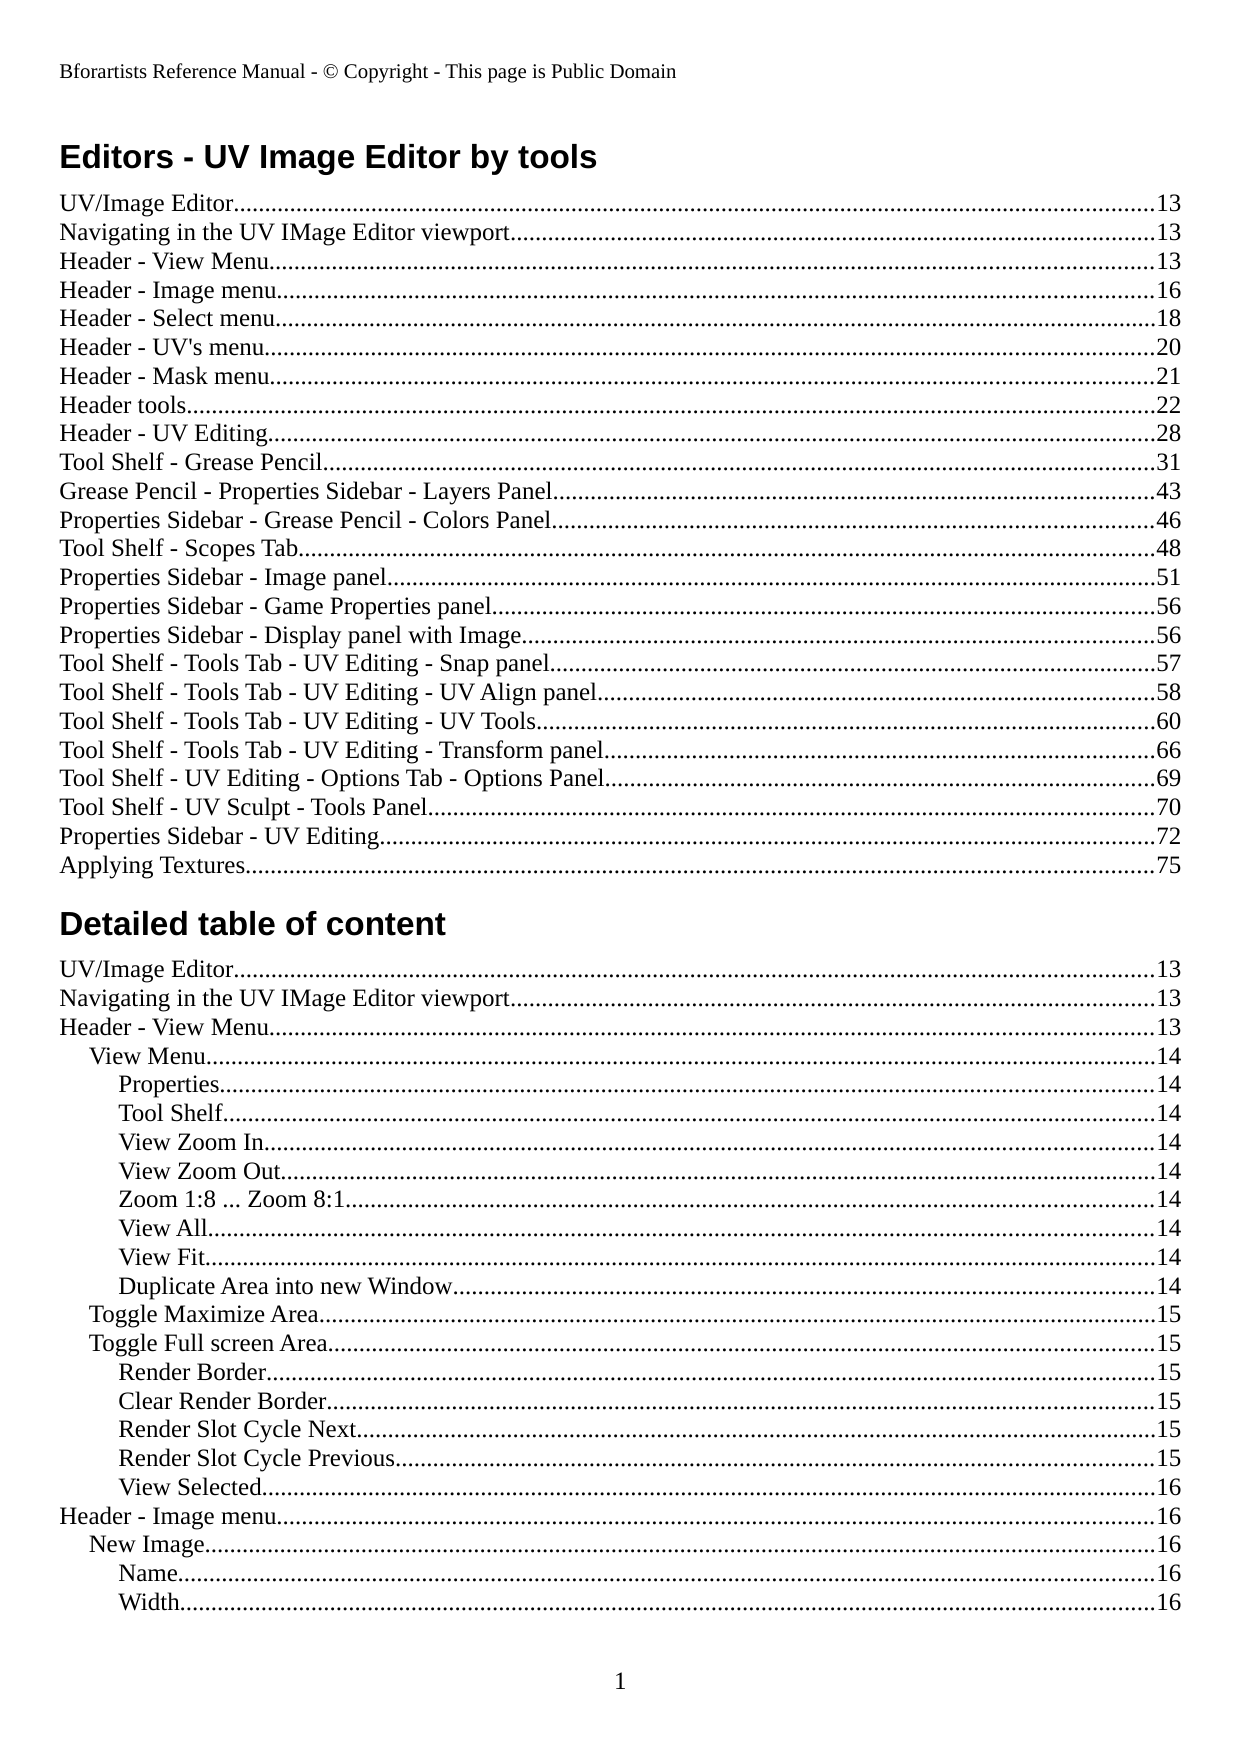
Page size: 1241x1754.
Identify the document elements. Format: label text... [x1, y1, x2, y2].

text Render Slot Cycle Previous 15 [118, 1443, 1181, 1472]
text Tool Shelf - Tools Tab - UV Editing - UV Tools 60 [59, 706, 1181, 735]
text Navigating in the UV IMage Editor viewport 13 [59, 217, 1181, 246]
text Header tools 22 [59, 390, 1181, 418]
text Tool Shelf - Tools Tab - UV Editing - UV Align panel 58 [59, 677, 1181, 706]
text Toggle Maximize Area 15 [88, 1299, 1181, 1328]
text Toggle Full screen Area 15 [88, 1328, 1181, 1357]
text Duplicate Area into new Window 14 [118, 1271, 1181, 1299]
text View Zoom In 14 [118, 1127, 1181, 1156]
text Tool Shelf - UV Sculpt - Tools Panel 70 [59, 792, 1181, 821]
subtitle Editors - UV Image Editor by tools [59, 138, 1181, 176]
text Applying Textures 75 [59, 850, 1181, 878]
text UV/Image Editor 13 [59, 954, 1181, 983]
text Clear Render Border 15 [118, 1386, 1181, 1414]
text Render Slot Cycle Next 15 [118, 1414, 1181, 1443]
text View Selected 16 [118, 1472, 1181, 1501]
text Header - Mask menu 21 [59, 361, 1181, 390]
text Properties Sidebar - Game Properties panel 56 [59, 591, 1181, 620]
text Header - UV Editing 28 [59, 418, 1181, 447]
text UV/Image Editor 13 [59, 188, 1181, 217]
text View Zoom Out 14 [118, 1156, 1181, 1184]
text Header - Image menu 16 [59, 275, 1181, 303]
text Grease Pencil - Properties Sidebar - Layers Panel 43 [59, 476, 1181, 505]
text View All 14 [118, 1213, 1181, 1242]
text Header - View Menu 13 [59, 246, 1181, 275]
text Properties Sidebar - UV Editing 72 [59, 821, 1181, 850]
text Properties Sidebar - Grease Pencil - Colors Panel 46 [59, 505, 1181, 533]
text Name 16 [118, 1558, 1181, 1587]
text Tool Shelf - Tools Tab - UV Editing - Snap panel 57 [59, 648, 1181, 677]
text Tool Shelf - Scopes Tab 48 [59, 533, 1181, 562]
text Header - Select menu 18 [59, 303, 1181, 332]
text Tool Shelf - Grease Pencil 31 [59, 447, 1181, 476]
text New Image 16 [88, 1529, 1181, 1558]
text Tool Shelf 14 [118, 1098, 1181, 1127]
text Properties Sidebar - Display panel with Image 56 [59, 620, 1181, 648]
text Header - UV's menu 20 [59, 332, 1181, 361]
text Navigating in the UV IMage Editor viewport 13 [59, 983, 1181, 1012]
text View Menu 14 [88, 1041, 1181, 1069]
text View Fit 14 [118, 1242, 1181, 1271]
text Zoom 1:8 ... Zoom 8:1 14 [118, 1184, 1181, 1213]
subtitle Detailed table of content [59, 903, 1181, 942]
text Header - View Menu 13 [59, 1012, 1181, 1041]
text Properties Sidebar - Image panel 51 [59, 562, 1181, 591]
text Header - Image menu 16 [59, 1501, 1181, 1529]
text Width 16 [118, 1587, 1181, 1616]
text Tool Shelf - UV Editing - Options Tab - Options Panel 69 [59, 763, 1181, 792]
text Render Border 15 [118, 1357, 1181, 1386]
text Properties 14 [118, 1069, 1181, 1098]
text Tool Shelf - Tools Tab - UV Editing - Transform panel 66 [59, 735, 1181, 763]
